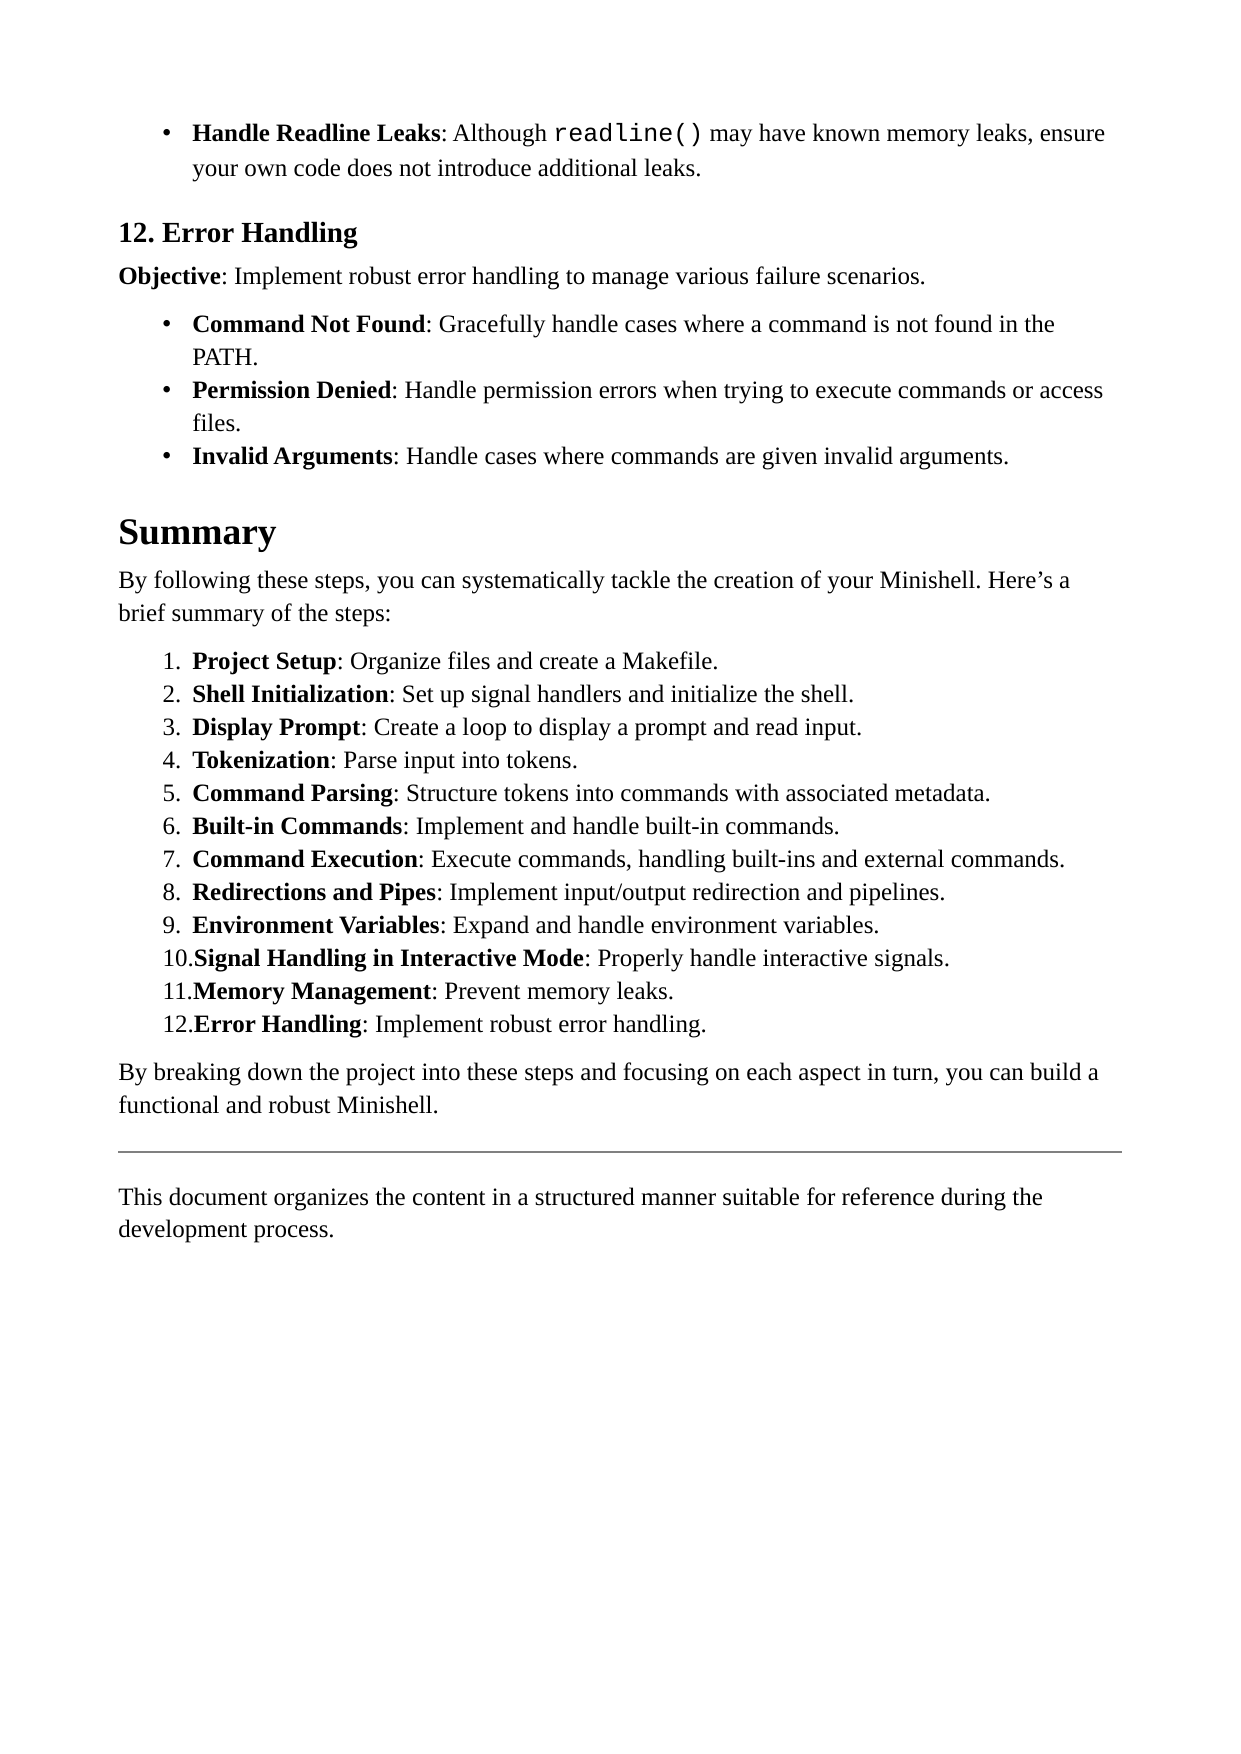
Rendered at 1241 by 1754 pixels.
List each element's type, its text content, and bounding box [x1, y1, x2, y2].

list Command Execution: Execute commands, handling built-ins and external commands. [162, 844, 1122, 873]
list Redirections and Pipes: Implement input/output redirection and pipelines. [162, 877, 1122, 906]
list Display Prompt: Create a loop to display a prompt and read input. [162, 712, 1122, 741]
list Handle Readline Leaks: Although readline() may have known memory leaks, ensure your own code does not introduce additional leaks. [162, 118, 1122, 182]
text By following these steps, you can systematically tackle the creation of your Minishell. Here’s a brief summary of the steps: [118, 565, 1122, 627]
list Error Handling: Implement robust error handling. [162, 1009, 1122, 1038]
list Memory Management: Prevent memory leaks. [162, 976, 1122, 1005]
list Command Not Found: Gracefully handle cases where a command is not found in the PATH. [162, 309, 1122, 371]
list Permission Denied: Handle permission errors when trying to execute commands or access files. [162, 375, 1122, 437]
text Objective: Implement robust error handling to manage various failure scenarios. [118, 261, 1122, 290]
subtitle 12. Error Handling [118, 215, 1122, 249]
text By breaking down the project into these steps and focusing on each aspect in turn, you can build a functional and robust Minishell. [118, 1057, 1122, 1118]
list Command Parsing: Structure tokens into commands with associated metadata. [162, 778, 1122, 807]
list Project Setup: Organize files and create a Makefile. [162, 646, 1122, 674]
list Invalid Arguments: Handle cases where commands are given invalid arguments. [162, 441, 1122, 470]
list Tokenization: Parse input into tokens. [162, 745, 1122, 774]
subtitle Summary [118, 509, 1122, 553]
list Shell Initialization: Set up signal handlers and initialize the shell. [162, 679, 1122, 708]
list Signal Handling in Interactive Mode: Properly handle interactive signals. [162, 943, 1122, 972]
list Environment Variables: Expand and handle environment variables. [162, 910, 1122, 939]
text This document organizes the content in a structured manner suitable for reference during the development process. [118, 1182, 1122, 1243]
list Built-in Commands: Implement and handle built-in commands. [162, 811, 1122, 840]
